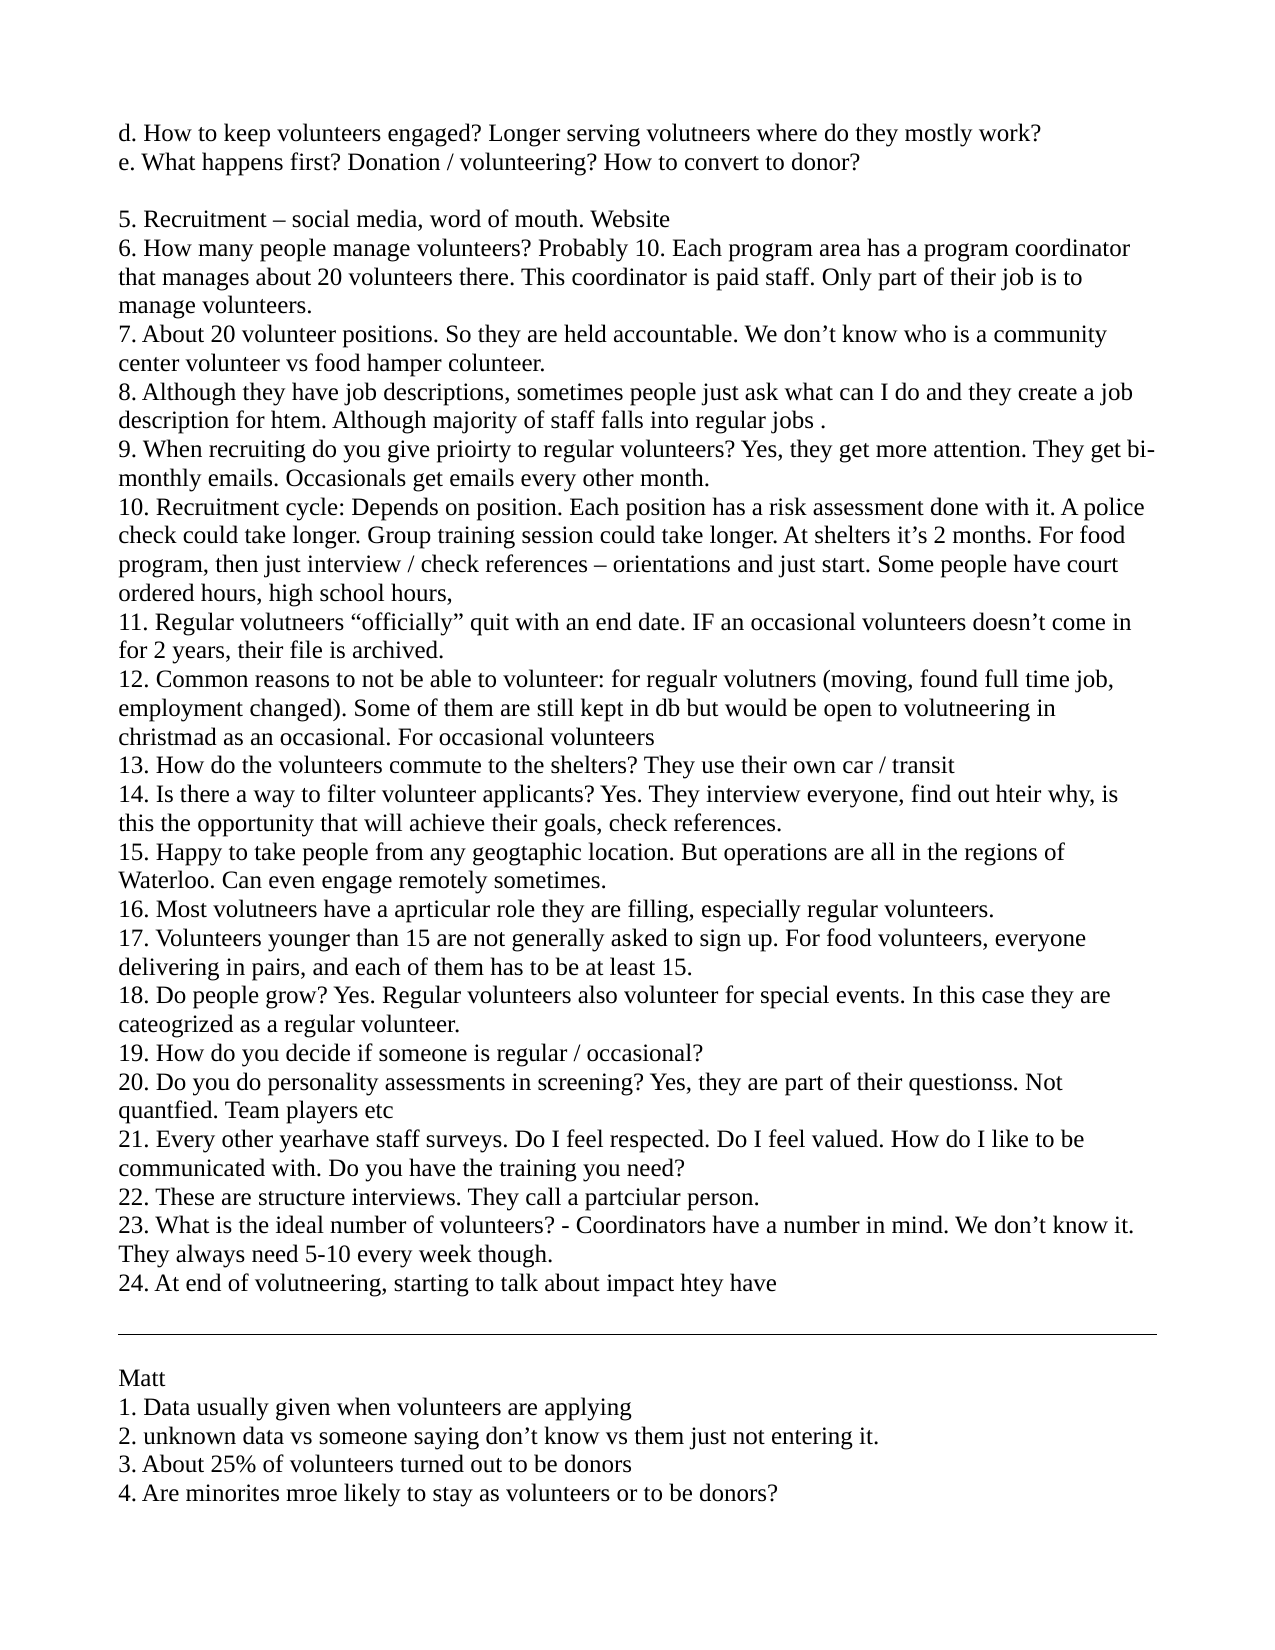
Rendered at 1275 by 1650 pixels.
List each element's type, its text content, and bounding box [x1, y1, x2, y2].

text 4. Are minorites mroe likely to stay as volunteers or to be donors? [118, 1478, 1157, 1507]
text 2. unknown data vs someone saying don’t know vs them just not entering it. [118, 1421, 1157, 1449]
text 17. Volunteers younger than 15 are not generally asked to sign up. For food volunteers, everyone delivering in pairs, and each of them has to be at least 15. [118, 923, 1157, 981]
text e. What happens first? Donation / volunteering? How to convert to donor? [118, 147, 1157, 176]
text 11. Regular volutneers “officially” quit with an end date. IF an occasional volunteers doesn’t come in for 2 years, their file is archived. [118, 607, 1157, 664]
text 24. At end of volutneering, starting to talk about impact htey have [118, 1268, 1157, 1297]
text 1. Data usually given when volunteers are applying [118, 1392, 1157, 1421]
text 20. Do you do personality assessments in screening? Yes, they are part of their questionss. Not quantfied. Team players etc [118, 1067, 1157, 1124]
text 8. Although they have job descriptions, sometimes people just ask what can I do and they create a job description for htem. Although majority of staff falls into regular jobs . [118, 377, 1157, 434]
text 15. Happy to take people from any geogtaphic location. But operations are all in the regions of Waterloo. Can even engage remotely sometimes. [118, 837, 1157, 894]
text 18. Do people grow? Yes. Regular volunteers also volunteer for special events. In this case they are cateogrized as a regular volunteer. [118, 981, 1157, 1038]
text 3. About 25% of volunteers turned out to be donors [118, 1449, 1157, 1478]
text 13. How do the volunteers commute to the shelters? They use their own car / transit [118, 751, 1157, 779]
text 14. Is there a way to filter volunteer applicants? Yes. They interview everyone, find out hteir why, is this the opportunity that will achieve their goals, check references. [118, 779, 1157, 837]
text 6. How many people manage volunteers? Probably 10. Each program area has a program coordinator that manages about 20 volunteers there. This coordinator is paid staff. Only part of their job is to manage volunteers. [118, 233, 1157, 319]
text 9. When recruiting do you give prioirty to regular volunteers? Yes, they get more attention. They get bi-monthly emails. Occasionals get emails every other month. [118, 434, 1157, 492]
text d. How to keep volunteers engaged? Longer serving volutneers where do they mostly work? [118, 118, 1157, 147]
text 19. How do you decide if someone is regular / occasional? [118, 1038, 1157, 1067]
text Matt [118, 1363, 1157, 1392]
text 23. What is the ideal number of volunteers? - Coordinators have a number in mind. We don’t know it. They always need 5-10 every week though. [118, 1211, 1157, 1268]
text 7. About 20 volunteer positions. So they are held accountable. We don’t know who is a community center volunteer vs food hamper colunteer. [118, 319, 1157, 377]
text 21. Every other yearhave staff surveys. Do I feel respected. Do I feel valued. How do I like to be communicated with. Do you have the training you need? [118, 1124, 1157, 1182]
text 22. These are structure interviews. They call a partciular person. [118, 1182, 1157, 1211]
text 5. Recruitment – social media, word of mouth. Website [118, 204, 1157, 233]
text 10. Recruitment cycle: Depends on position. Each position has a risk assessment done with it. A police check could take longer. Group training session could take longer. At shelters it’s 2 months. For food program, then just interview / check references – orientations and just start. Some people have court ordered hours, high school hours, [118, 492, 1157, 607]
text 16. Most volutneers have a aprticular role they are filling, especially regular volunteers. [118, 894, 1157, 923]
text 12. Common reasons to not be able to volunteer: for regualr volutners (moving, found full time job, employment changed). Some of them are still kept in db but would be open to volutneering in christmad as an occasional. For occasional volunteers [118, 664, 1157, 751]
